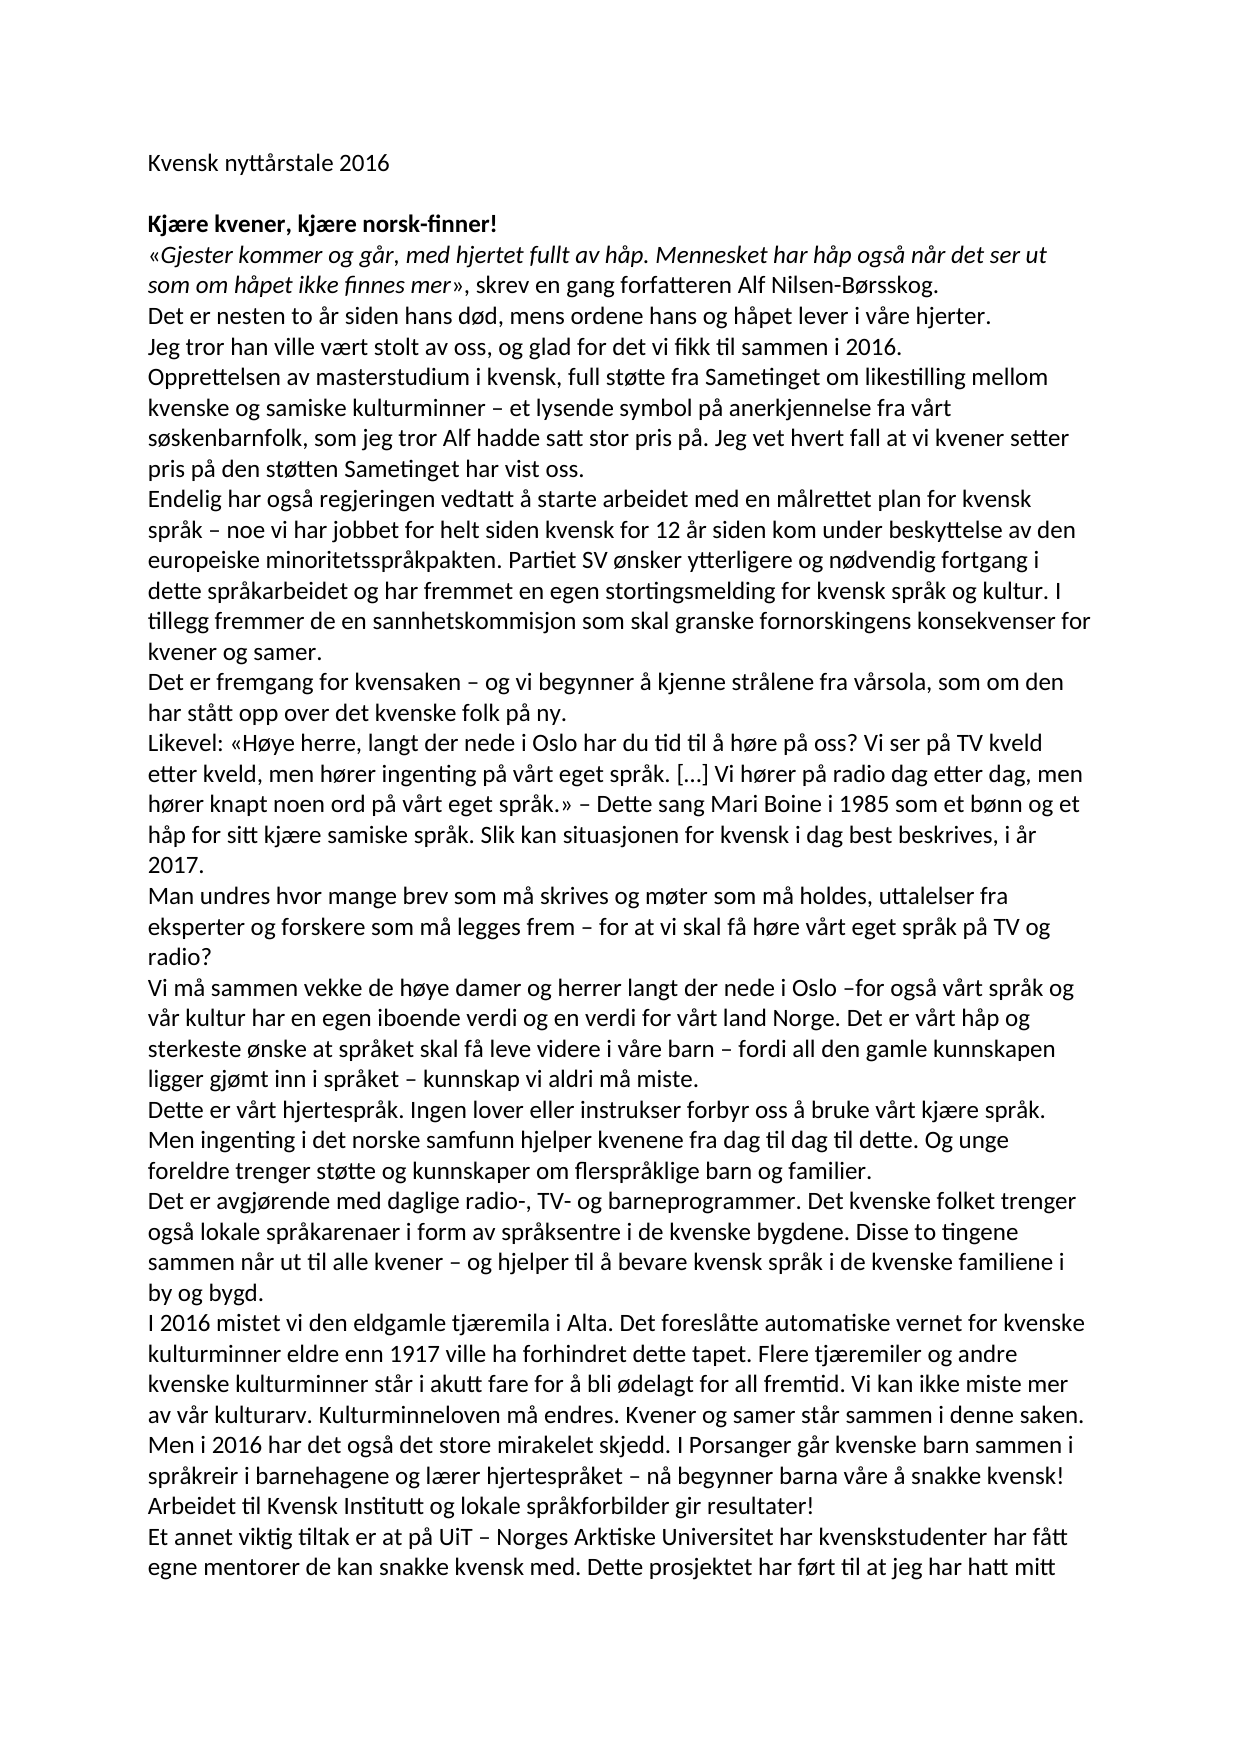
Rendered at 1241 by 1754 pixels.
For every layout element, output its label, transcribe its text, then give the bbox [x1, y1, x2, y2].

text Man undres hvor mange brev som må skrives og møter som må holdes, uttalelser fra eksperter og forskere som må legges frem – for at vi skal få høre vårt eget språk på TV og radio? [148, 880, 1093, 972]
text Opprettelsen av masterstudium i kvensk, full støtte fra Sametinget om likestilling mellom kvenske og samiske kulturminner – et lysende symbol på anerkjennelse fra vårt søskenbarnfolk, som jeg tror Alf hadde satt stor pris på. Jeg vet hvert fall at vi kvener setter pris på den støtten Sametinget har vist oss. [148, 361, 1093, 483]
text Men i 2016 har det også det store mirakelet skjedd. I Porsanger går kvenske barn sammen i språkreir i barnehagene og lærer hjertespråket – nå begynner barna våre å snakke kvensk! Arbeidet til Kvensk Institutt og lokale språkforbilder gir resultater! [148, 1429, 1093, 1521]
text I 2016 mistet vi den eldgamle tjæremila i Alta. Det foreslåtte automatiske vernet for kvenske kulturminner eldre enn 1917 ville ha forhindret dette tapet. Flere tjæremiler og andre kvenske kulturminner står i akutt fare for å bli ødelagt for all fremtid. Vi kan ikke miste mer av vår kulturarv. Kulturminneloven må endres. Kvener og samer står sammen i denne saken. [148, 1307, 1093, 1429]
text Kvensk nyttårstale 2016 [148, 148, 1093, 178]
text Det er fremgang for kvensaken – og vi begynner å kjenne strålene fra vårsola, som om den har stått opp over det kvenske folk på ny. [148, 666, 1093, 727]
text Det er avgjørende med daglige radio-, TV- og barneprogrammer. Det kvenske folket trenger også lokale språkarenaer i form av språksentre i de kvenske bygdene. Disse to tingene sammen når ut til alle kvener – og hjelper til å bevare kvensk språk i de kvenske familiene i by og bygd. [148, 1185, 1093, 1307]
text «Gjester kommer og går, med hjertet fullt av håp. Mennesket har håp også når det ser ut som om håpet ikke finnes mer», skrev en gang forfatteren Alf Nilsen-Børsskog. [148, 239, 1093, 300]
text Det er nesten to år siden hans død, mens ordene hans og håpet lever i våre hjerter. [148, 300, 1093, 331]
text Dette er vårt hjertespråk. Ingen lover eller instrukser forbyr oss å bruke vårt kjære språk. Men ingenting i det norske samfunn hjelper kvenene fra dag til dag til dette. Og unge foreldre trenger støtte og kunnskaper om flerspråklige barn og familier. [148, 1094, 1093, 1185]
text Kjære kvener, kjære norsk-finner! [148, 209, 1093, 239]
text Vi må sammen vekke de høye damer og herrer langt der nede i Oslo –for også vårt språk og vår kultur har en egen iboende verdi og en verdi for vårt land Norge. Det er vårt håp og sterkeste ønske at språket skal få leve videre i våre barn – fordi all den gamle kunnskapen ligger gjømt inn i språket – kunnskap vi aldri må miste. [148, 972, 1093, 1094]
text Endelig har også regjeringen vedtatt å starte arbeidet med en målrettet plan for kvensk språk – noe vi har jobbet for helt siden kvensk for 12 år siden kom under beskyttelse av den europeiske minoritetsspråkpakten. Partiet SV ønsker ytterligere og nødvendig fortgang i dette språkarbeidet og har fremmet en egen stortingsmelding for kvensk språk og kultur. I tillegg fremmer de en sannhetskommisjon som skal granske fornorskingens konsekvenser for kvener og samer. [148, 483, 1093, 666]
text Jeg tror han ville vært stolt av oss, og glad for det vi fikk til sammen i 2016. [148, 331, 1093, 361]
text Likevel: «Høye herre, langt der nede i Oslo har du tid til å høre på oss? Vi ser på TV kveld etter kveld, men hører ingenting på vårt eget språk. […] Vi hører på radio dag etter dag, men hører knapt noen ord på vårt eget språk.» – Dette sang Mari Boine i 1985 som et bønn og et håp for sitt kjære samiske språk. Slik kan situasjonen for kvensk i dag best beskrives, i år 2017. [148, 727, 1093, 880]
text Et annet viktig tiltak er at på UiT – Norges Arktiske Universitet har kvenskstudenter har fått egne mentorer de kan snakke kvensk med. Dette prosjektet har ført til at jeg har hatt mitt [148, 1521, 1093, 1582]
